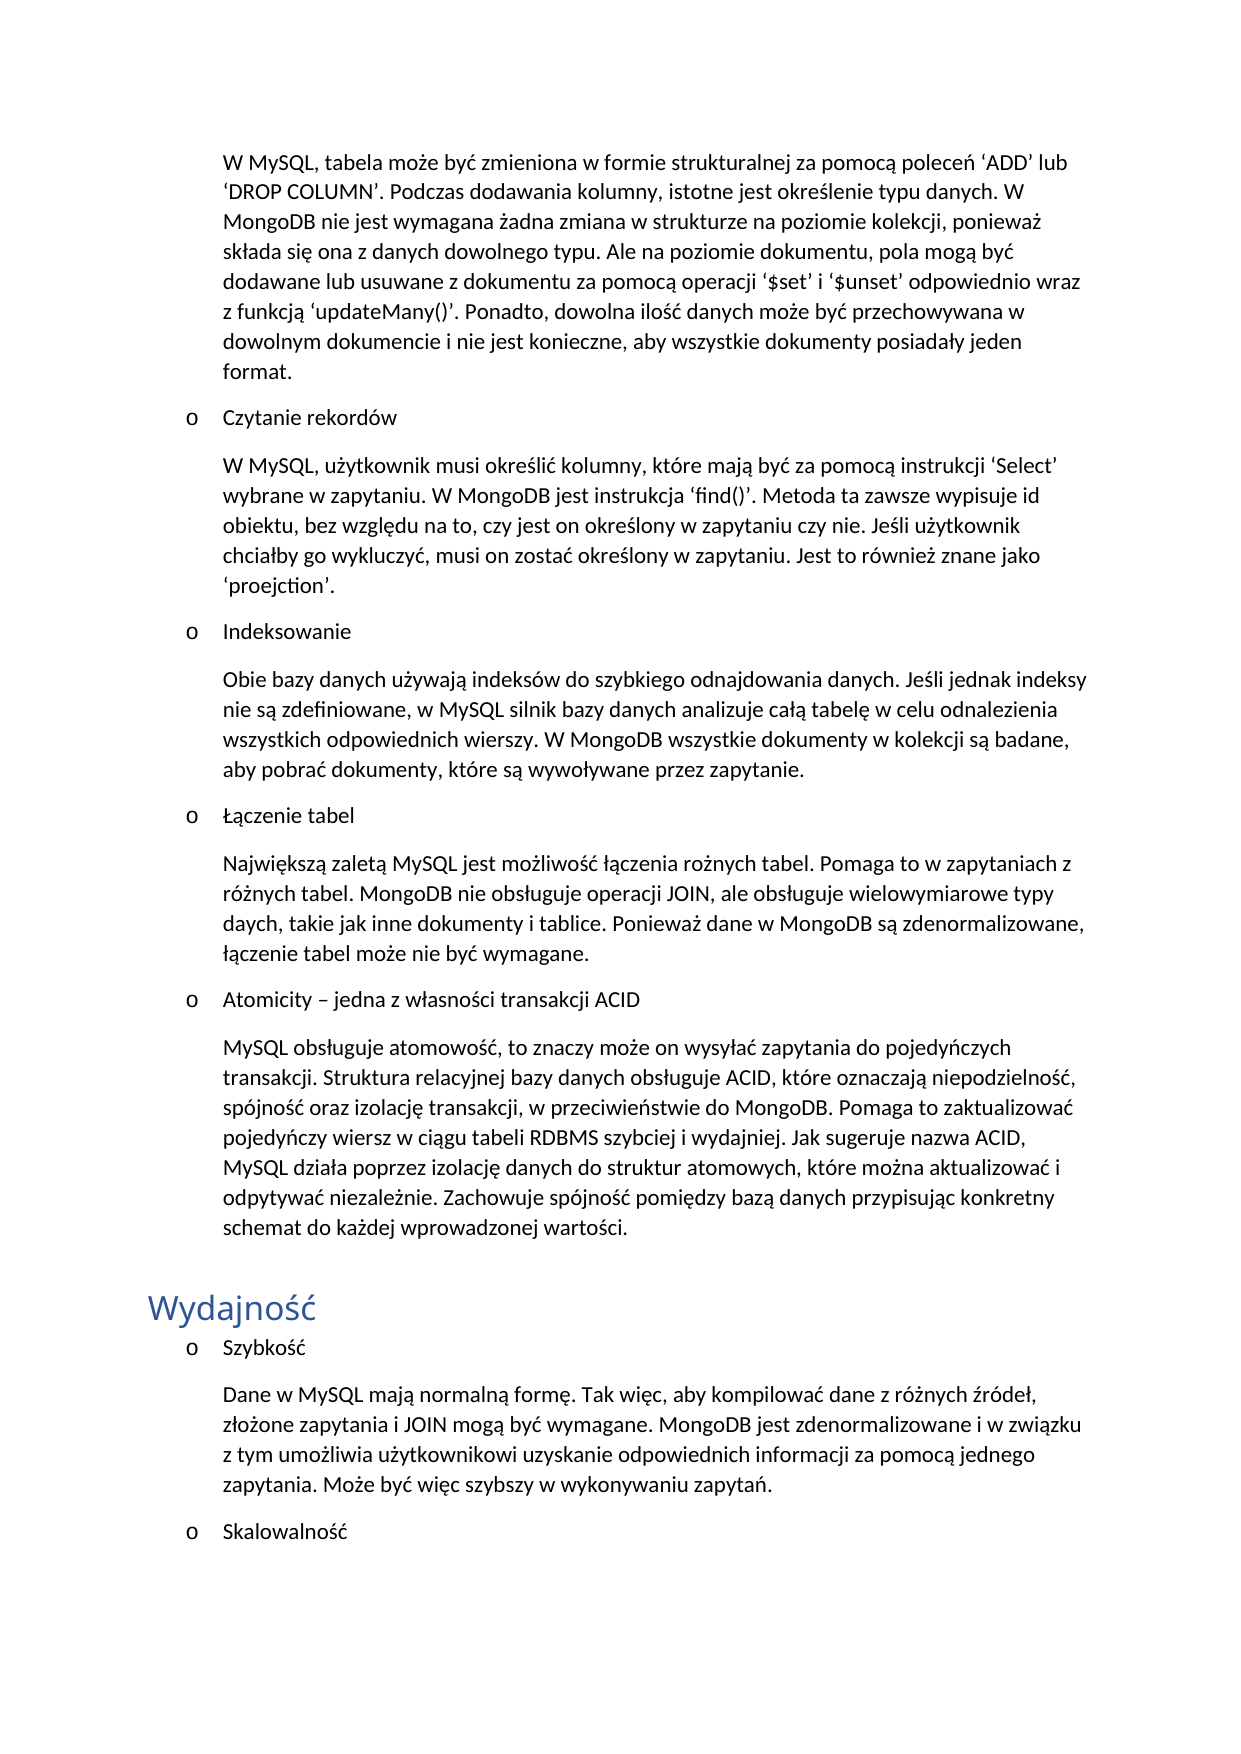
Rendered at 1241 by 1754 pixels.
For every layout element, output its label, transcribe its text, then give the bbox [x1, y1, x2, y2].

list Skalowalność [185, 1517, 1093, 1546]
list Łączenie tabel [185, 801, 1093, 831]
list W MySQL, tabela może być zmieniona w formie strukturalnej za pomocą poleceń ‘ADD’ lub ‘DROP COLUMN’. Podczas dodawania kolumny, istotne jest określenie typu danych. W MongoDB nie jest wymagana żadna zmiana w strukturze na poziomie kolekcji, ponieważ składa się ona z danych dowolnego typu. Ale na poziomie dokumentu, pola mogą być dodawane lub usuwane z dokumentu za pomocą operacji ‘$set’ i ‘$unset’ odpowiednio wraz z funkcją ‘updateMany()’. Ponadto, dowolna ilość danych może być przechowywana w dowolnym dokumencie i nie jest konieczne, aby wszystkie dokumenty posiadały jeden format. [223, 148, 1093, 385]
list Czytanie rekordów [185, 403, 1093, 433]
list Atomicity – jedna z własności transakcji ACID [185, 986, 1093, 1015]
list Największą zaletą MySQL jest możliwość łączenia rożnych tabel. Pomaga to w zapytaniach z różnych tabel. MongoDB nie obsługuje operacji JOIN, ale obsługuje wielowymiarowe typy daych, takie jak inne dokumenty i tablice. Ponieważ dane w MongoDB są zdenormalizowane, łączenie tabel może nie być wymagane. [223, 849, 1093, 967]
list Dane w MySQL mają normalną formę. Tak więc, aby kompilować dane z różnych źródeł, złożone zapytania i JOIN mogą być wymagane. MongoDB jest zdenormalizowane i w związku z tym umożliwia użytkownikowi uzyskanie odpowiednich informacji za pomocą jednego zapytania. Może być więc szybszy w wykonywaniu zapytań. [223, 1381, 1093, 1498]
list Obie bazy danych używają indeksów do szybkiego odnajdowania danych. Jeśli jednak indeksy nie są zdefiniowane, w MySQL silnik bazy danych analizuje całą tabelę w celu odnalezienia wszystkich odpowiednich wierszy. W MongoDB wszystkie dokumenty w kolekcji są badane, aby pobrać dokumenty, które są wywoływane przez zapytanie. [223, 665, 1093, 783]
list Szybkość [185, 1333, 1093, 1362]
list W MySQL, użytkownik musi określić kolumny, które mają być za pomocą instrukcji ‘Select’ wybrane w zapytaniu. W MongoDB jest instrukcja ‘find()’. Metoda ta zawsze wypisuje id obiektu, bez względu na to, czy jest on określony w zapytaniu czy nie. Jeśli użytkownik chciałby go wykluczyć, musi on zostać określony w zapytaniu. Jest to również znane jako ‘proejction’. [223, 451, 1093, 599]
list MySQL obsługuje atomowość, to znaczy może on wysyłać zapytania do pojedyńczych transakcji. Struktura relacyjnej bazy danych obsługuje ACID, które oznaczają niepodzielność, spójność oraz izolację transakcji, w przeciwieństwie do MongoDB. Pomaga to zaktualizować pojedyńczy wiersz w ciągu tabeli RDBMS szybciej i wydajniej. Jak sugeruje nazwa ACID, MySQL działa poprzez izolację danych do struktur atomowych, które można aktualizować i odpytywać niezależnie. Zachowuje spójność pomiędzy bazą danych przypisując konkretny schemat do każdej wprowadzonej wartości. [223, 1033, 1093, 1241]
subtitle Wydajność [148, 1284, 1093, 1330]
list Indeksowanie [185, 617, 1093, 647]
